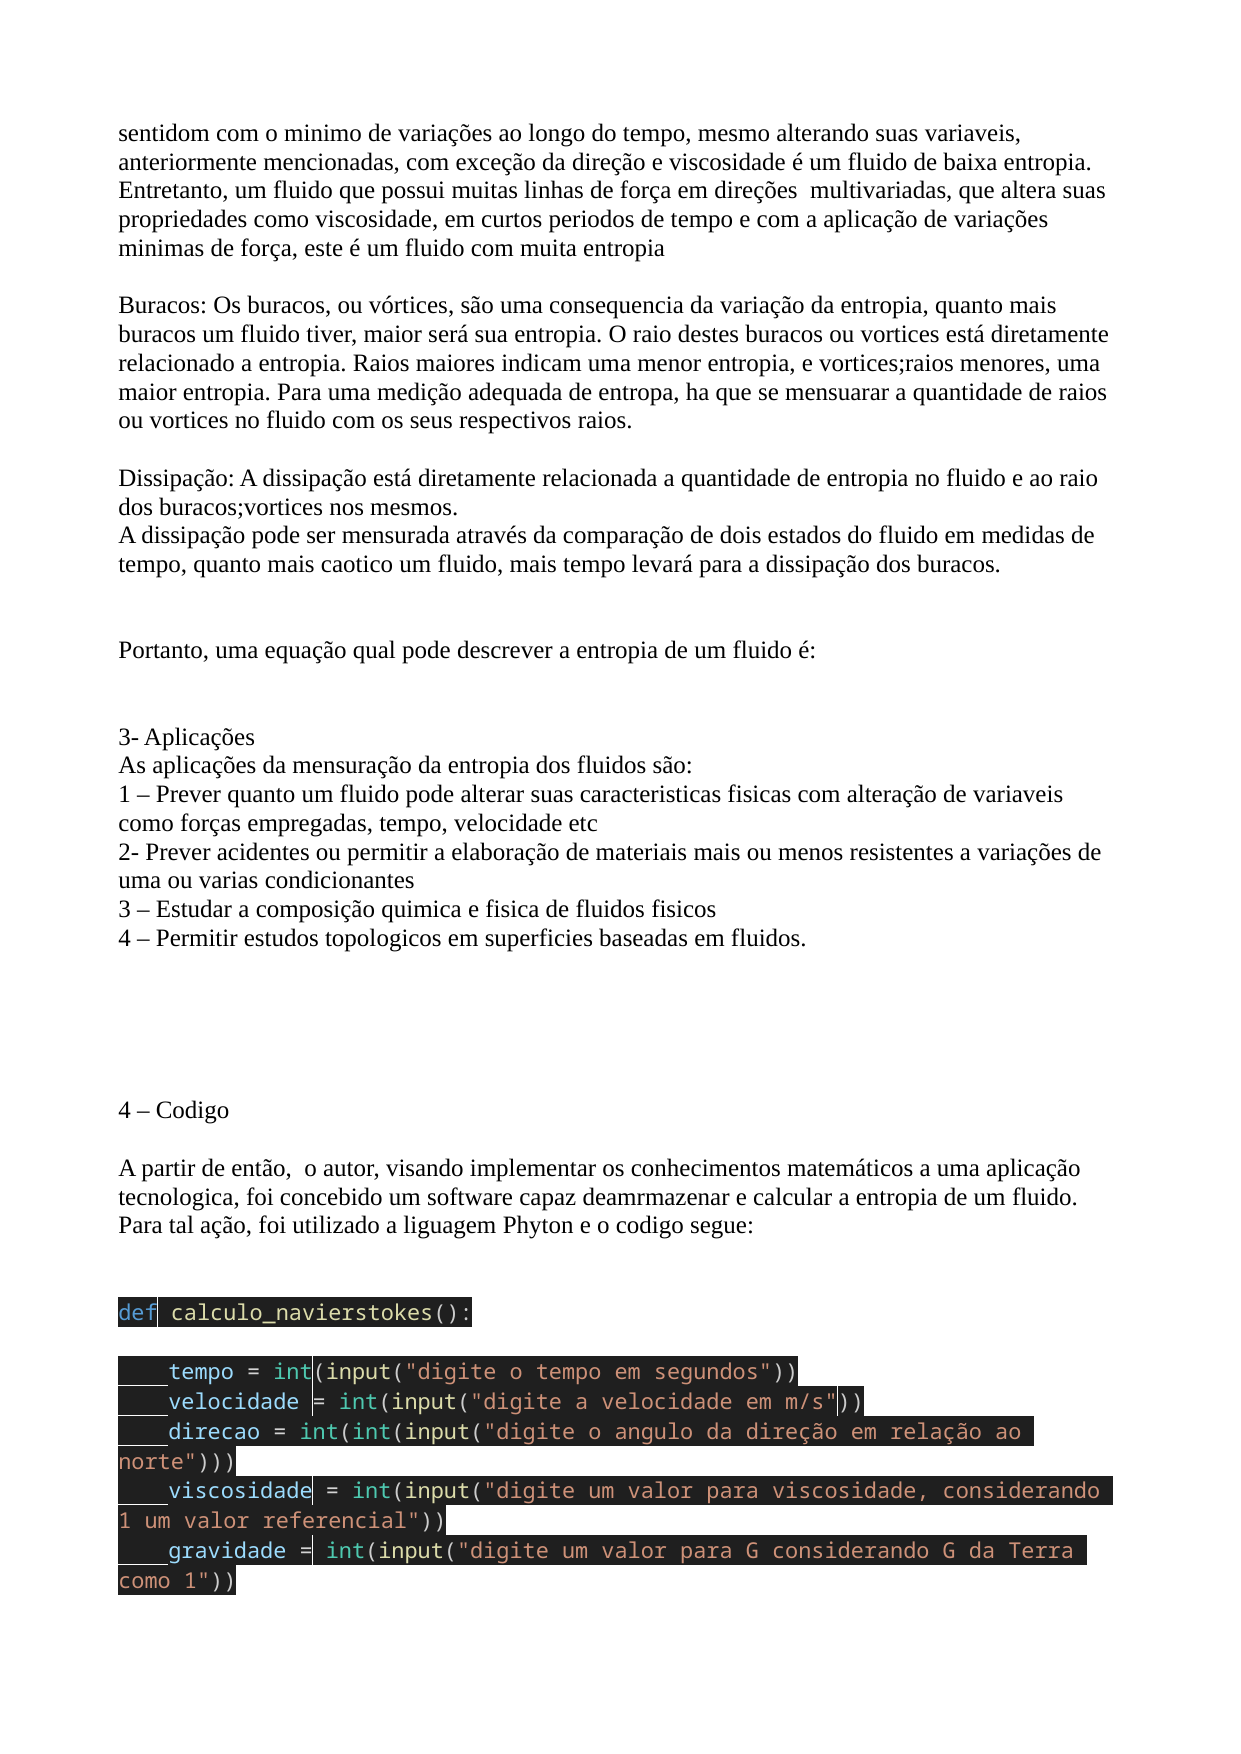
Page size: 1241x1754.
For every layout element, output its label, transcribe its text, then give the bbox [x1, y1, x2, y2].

text As aplicações da mensuração da entropia dos fluidos são: [118, 751, 1122, 779]
text Buracos: Os buracos, ou vórtices, são uma consequencia da variação da entropia, quanto mais buracos um fluido tiver, maior será sua entropia. O raio destes buracos ou vortices está diretamente relacionado a entropia. Raios maiores indicam uma menor entropia, e vortices;raios menores, uma maior entropia. Para uma medição adequada de entropa, ha que se mensuarar a quantidade de raios ou vortices no fluido com os seus respectivos raios. [118, 291, 1122, 434]
text A partir de então, o autor, visando implementar os conhecimentos matemáticos a uma aplicação tecnologica, foi concebido um software capaz deamrmazenar e calcular a entropia de um fluido. Para tal ação, foi utilizado a liguagem Phyton e o codigo segue: [118, 1153, 1122, 1239]
text 1 – Prever quanto um fluido pode alterar suas caracteristicas fisicas com alteração de variaveis como forças empregadas, tempo, velocidade etc [118, 779, 1122, 837]
text 3- Aplicações [118, 722, 1122, 751]
text velocidade = int(input("digite a velocidade em m/s")) [118, 1386, 1122, 1416]
text gravidade = int(input("digite um valor para G considerando G da Terra como 1")) [118, 1535, 1122, 1595]
text 3 – Estudar a composição quimica e fisica de fluidos fisicos [118, 894, 1122, 923]
text def calculo_navierstokes(): [118, 1297, 1122, 1327]
text A dissipação pode ser mensurada através da comparação de dois estados do fluido em medidas de tempo, quanto mais caotico um fluido, mais tempo levará para a dissipação dos buracos. [118, 521, 1122, 578]
text 4 – Codigo [118, 1096, 1122, 1124]
text 2- Prever acidentes ou permitir a elaboração de materiais mais ou menos resistentes a variações de uma ou varias condicionantes [118, 837, 1122, 894]
text direcao = int(int(input("digite o angulo da direção em relação ao norte"))) [118, 1416, 1122, 1476]
text tempo = int(input("digite o tempo em segundos")) [118, 1356, 1122, 1386]
text Portanto, uma equação qual pode descrever a entropia de um fluido é: [118, 636, 1122, 664]
text Dissipação: A dissipação está diretamente relacionada a quantidade de entropia no fluido e ao raio dos buracos;vortices nos mesmos. [118, 463, 1122, 521]
text viscosidade = int(input("digite um valor para viscosidade, considerando 1 um valor referencial")) [118, 1476, 1122, 1535]
text 4 – Permitir estudos topologicos em superficies baseadas em fluidos. [118, 923, 1122, 952]
text sentidom com o minimo de variações ao longo do tempo, mesmo alterando suas variaveis, anteriormente mencionadas, com exceção da direção e viscosidade é um fluido de baixa entropia. Entretanto, um fluido que possui muitas linhas de força em direções multivariadas, que altera suas propriedades como viscosidade, em curtos periodos de tempo e com a aplicação de variações minimas de força, este é um fluido com muita entropia [118, 118, 1122, 262]
